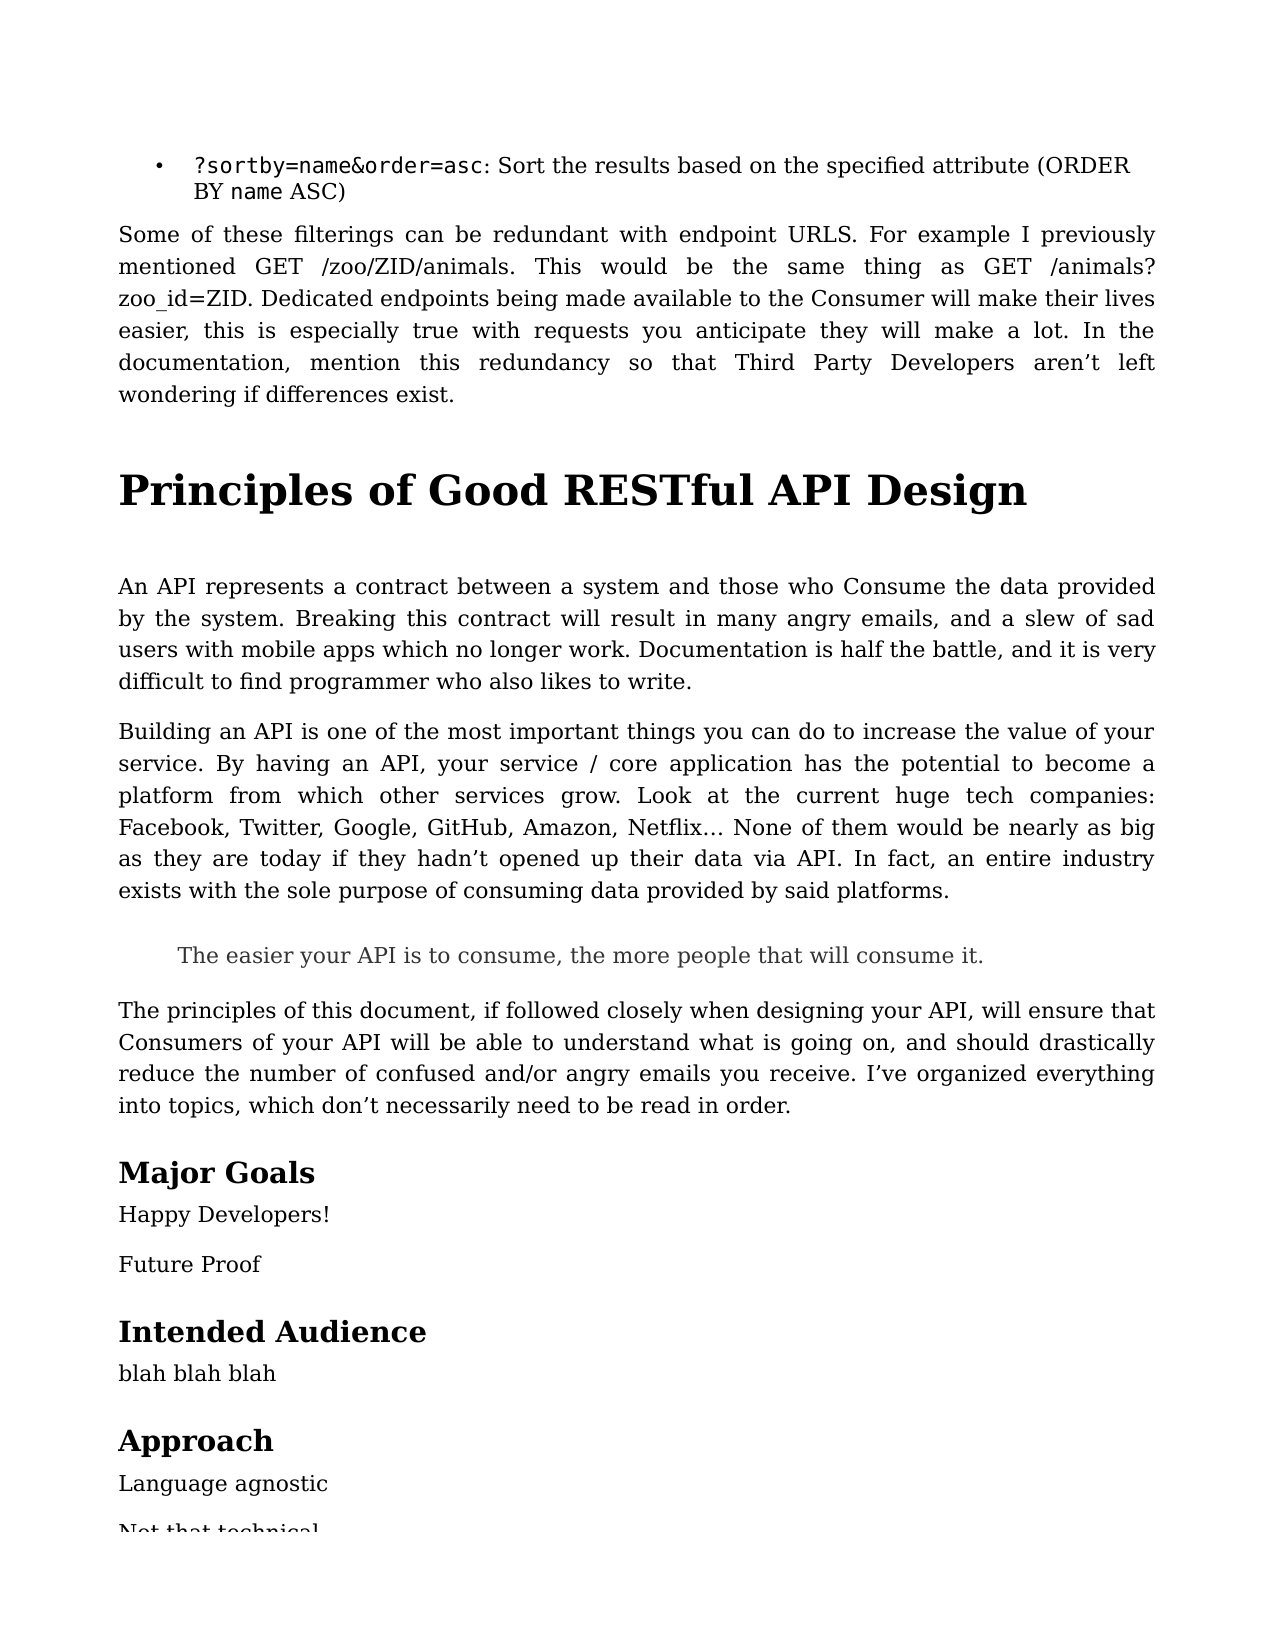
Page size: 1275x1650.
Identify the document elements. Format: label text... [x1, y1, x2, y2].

list ?sortby=name&order=asc: Sort the results based on the specified attribute (ORDER BY name ASC) [156, 153, 1157, 204]
text Some of these filterings can be redundant with endpoint URLS. For example I previously mentioned GET /zoo/ZID/animals. This would be the same thing as GET /animals?zoo_id=ZID. Dedicated endpoints being made available to the Consumer will make their lives easier, this is especially true with requests you anticipate they will make a lot. In the documentation, mention this redundancy so that Third Party Developers aren’t left wondering if differences exist. [118, 222, 1157, 407]
